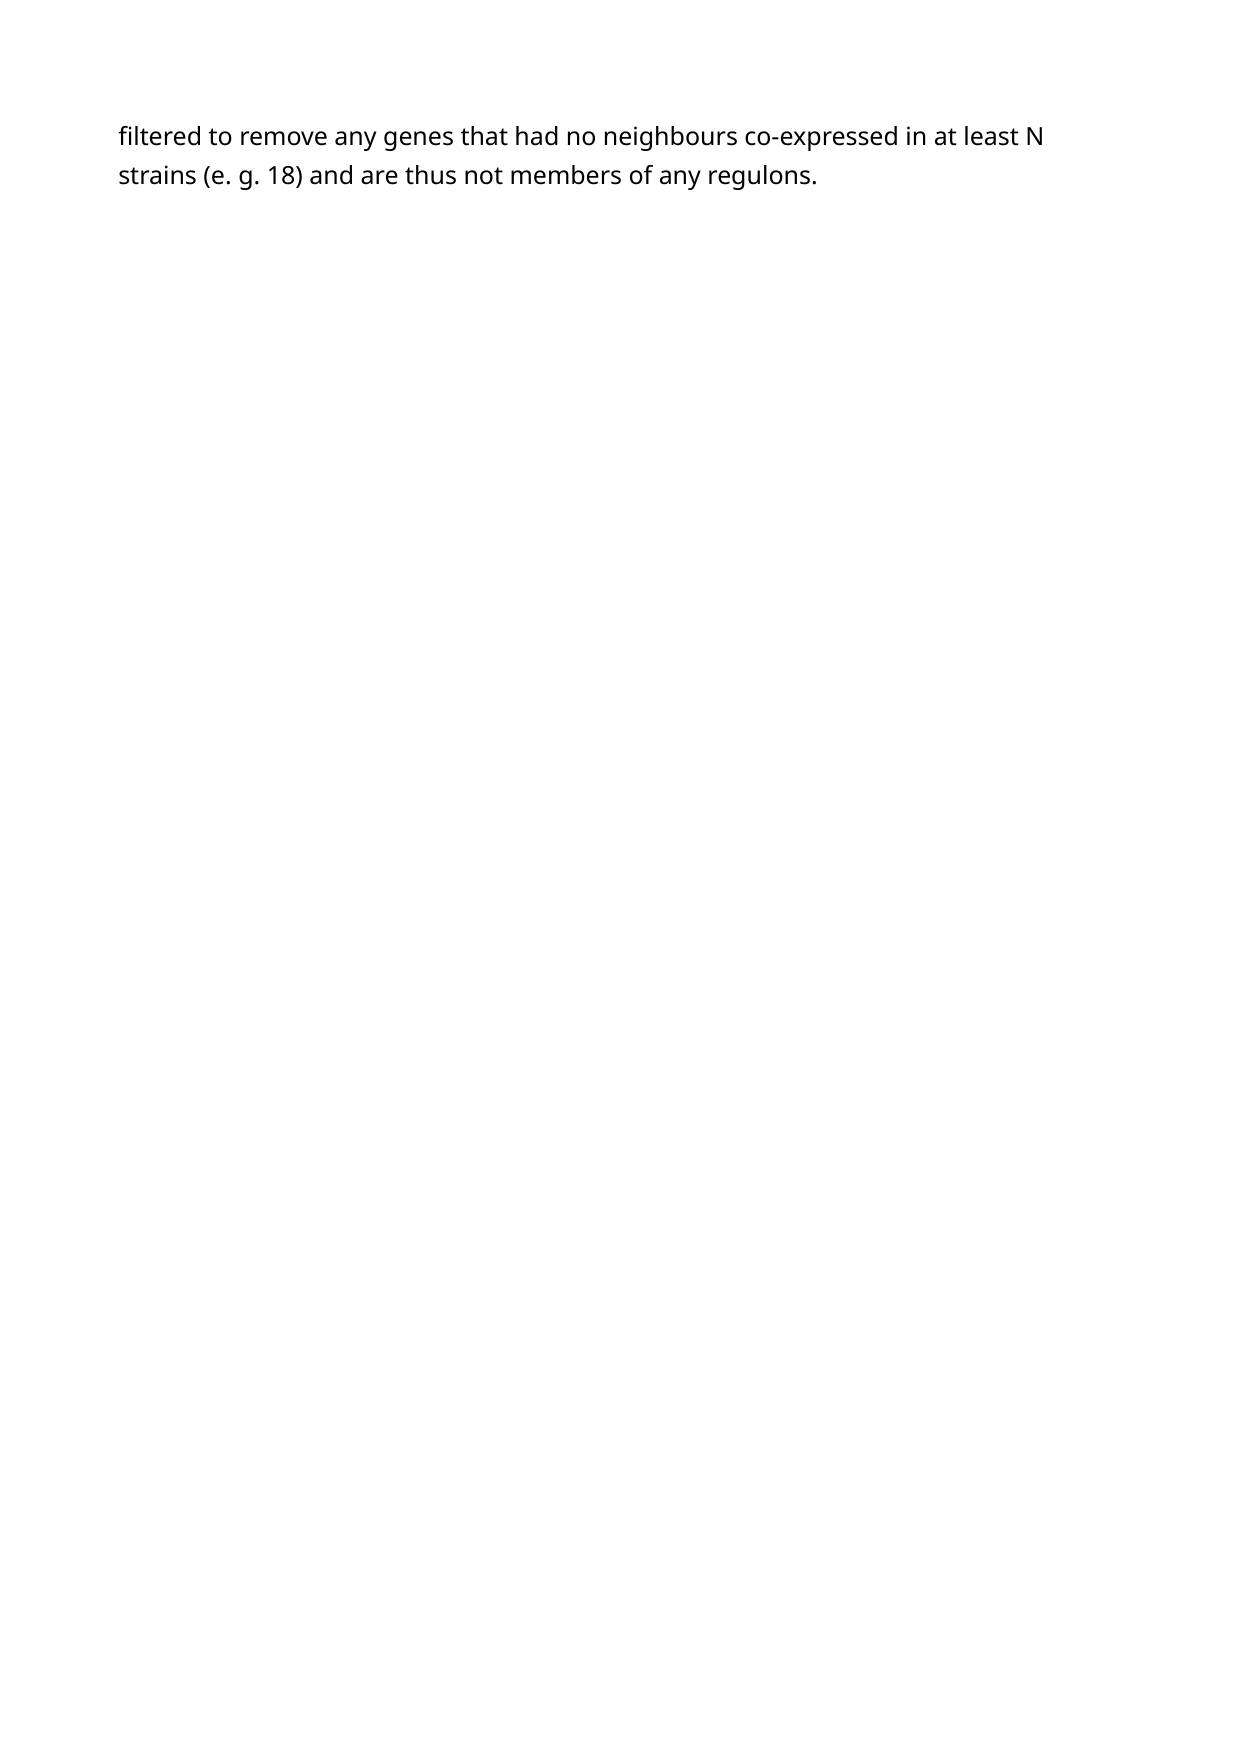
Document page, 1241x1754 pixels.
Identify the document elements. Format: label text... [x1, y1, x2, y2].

text filtered to remove any genes that had no neighbours co-expressed in at least N strains (e. g. 18) and are thus not members of any regulons. [118, 118, 1122, 191]
